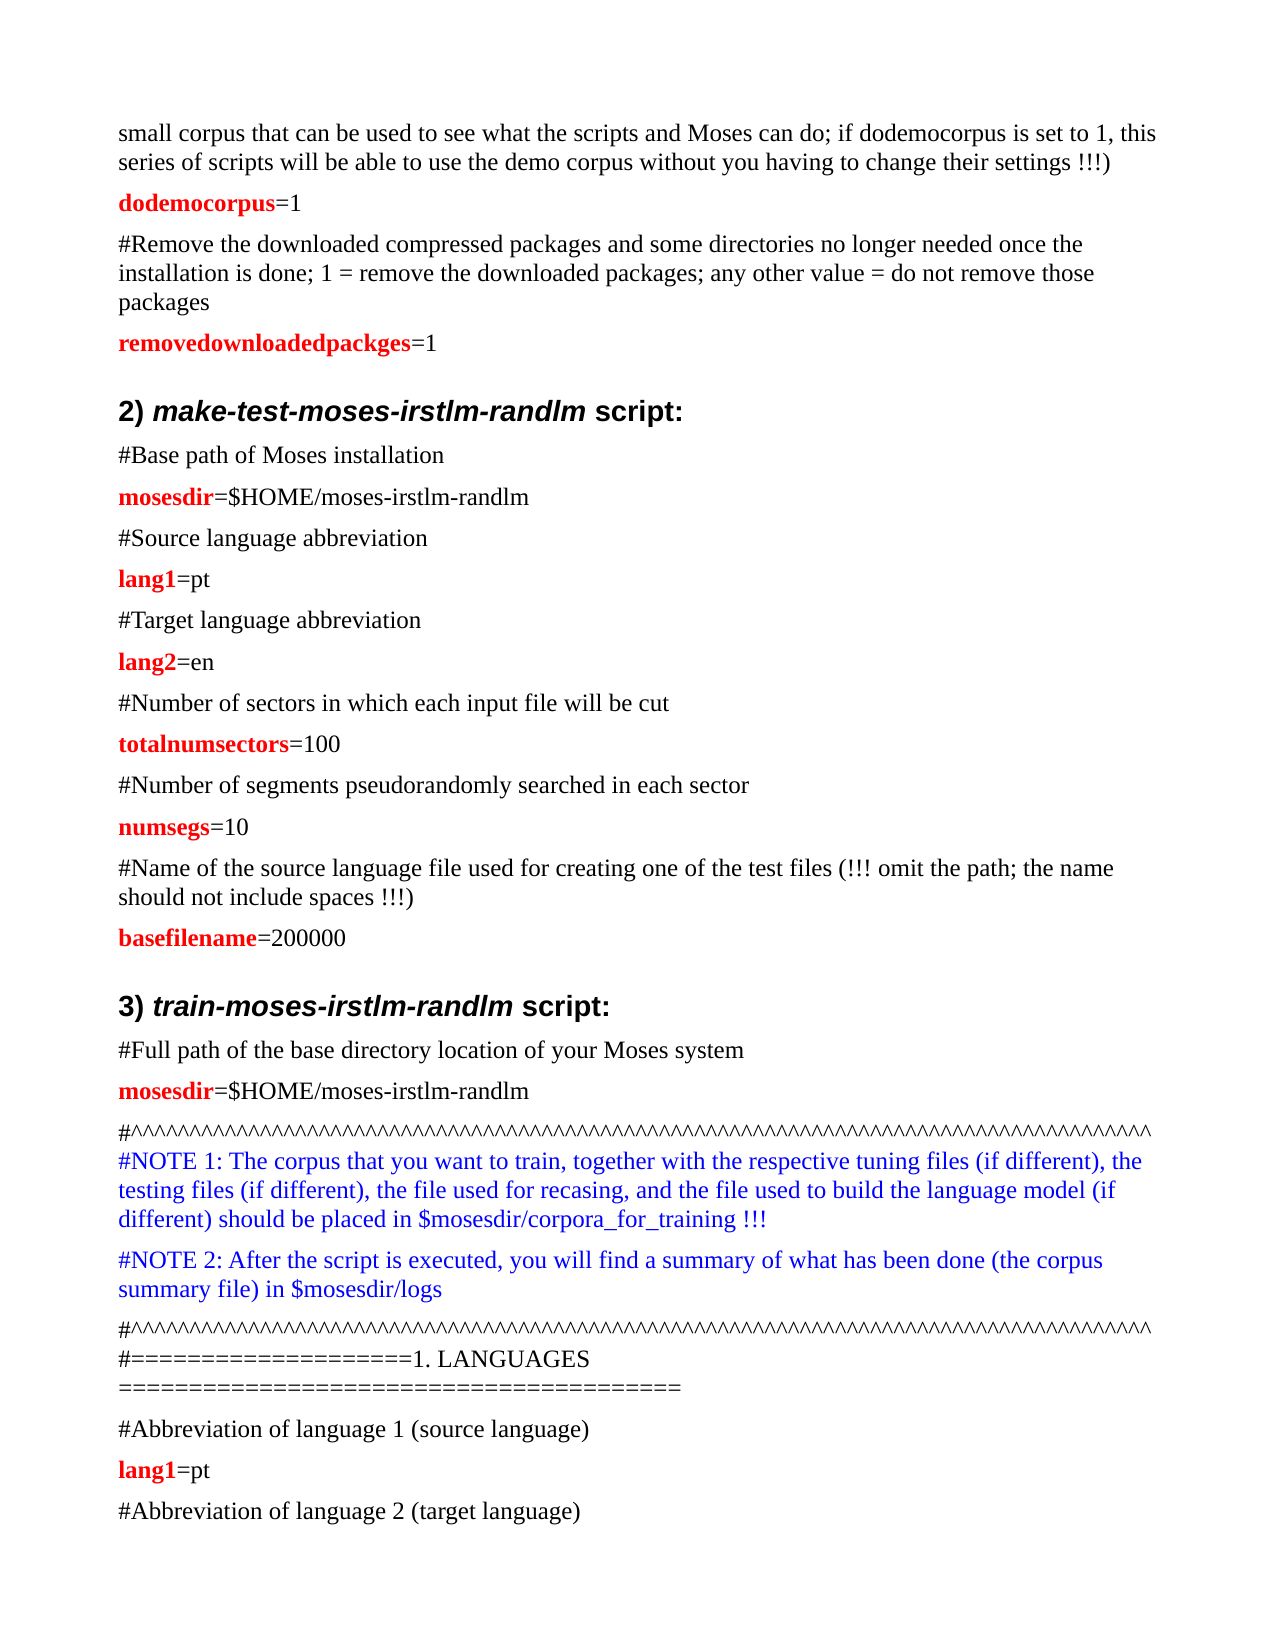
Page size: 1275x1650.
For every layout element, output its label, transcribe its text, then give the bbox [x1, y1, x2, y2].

text totalnumsectors=100 [118, 729, 1157, 758]
text small corpus that can be used to see what the scripts and Moses can do; if dodemocorpus is set to 1, this series of scripts will be able to use the demo corpus without you having to change their settings !!!) [118, 118, 1157, 176]
text lang1=pt [118, 1455, 1157, 1484]
text #Number of sectors in which each input file will be cut [118, 688, 1157, 717]
subtitle 2) make-test-moses-irstlm-randlm script: [118, 394, 1157, 428]
text #Full path of the base directory location of your Moses system [118, 1035, 1157, 1064]
text #Abbreviation of language 2 (target language) [118, 1496, 1157, 1525]
text mosesdir=$HOME/moses-irstlm-randlm [118, 1076, 1157, 1105]
subtitle 3) train-moses-irstlm-randlm script: [118, 989, 1157, 1023]
text #Name of the source language file used for creating one of the test files (!!! omit the path; the name should not include spaces !!!) [118, 853, 1157, 910]
text lang1=pt [118, 564, 1157, 593]
text #Source language abbreviation [118, 523, 1157, 552]
text #Abbreviation of language 1 (source language) [118, 1414, 1157, 1443]
text mosesdir=$HOME/moses-irstlm-randlm [118, 482, 1157, 510]
text #Remove the downloaded compressed packages and some directories no longer needed once the installation is done; 1 = remove the downloaded packages; any other value = do not remove those packages [118, 229, 1157, 316]
text #Target language abbreviation [118, 605, 1157, 634]
text removedownloadedpackges=1 [118, 328, 1157, 357]
text #^^^^^^^^^^^^^^^^^^^^^^^^^^^^^^^^^^^^^^^^^^^^^^^^^^^^^^^^^^^^^^^^^^^^^^^^^^^^^^^^^^^^^^^#NOTE 1: The corpus that you want to train, together with the respective tuning files (if different), the testing files (if different), the file used for recasing, and the file used to build the language model (if different) should be placed in $mosesdir/corpora_for_training !!! [118, 1118, 1157, 1233]
text lang2=en [118, 647, 1157, 675]
text #NOTE 2: After the script is executed, you will find a summary of what has been done (the corpus summary file) in $mosesdir/logs [118, 1245, 1157, 1303]
text basefilename=200000 [118, 923, 1157, 952]
text dodemocorpus=1 [118, 188, 1157, 217]
text #Number of segments pseudorandomly searched in each sector [118, 770, 1157, 799]
text numsegs=10 [118, 812, 1157, 840]
text #^^^^^^^^^^^^^^^^^^^^^^^^^^^^^^^^^^^^^^^^^^^^^^^^^^^^^^^^^^^^^^^^^^^^^^^^^^^^^^^^^^^^^^^#====================1. LANGUAGES ======================================== [118, 1315, 1157, 1401]
text #Base path of Moses installation [118, 440, 1157, 469]
